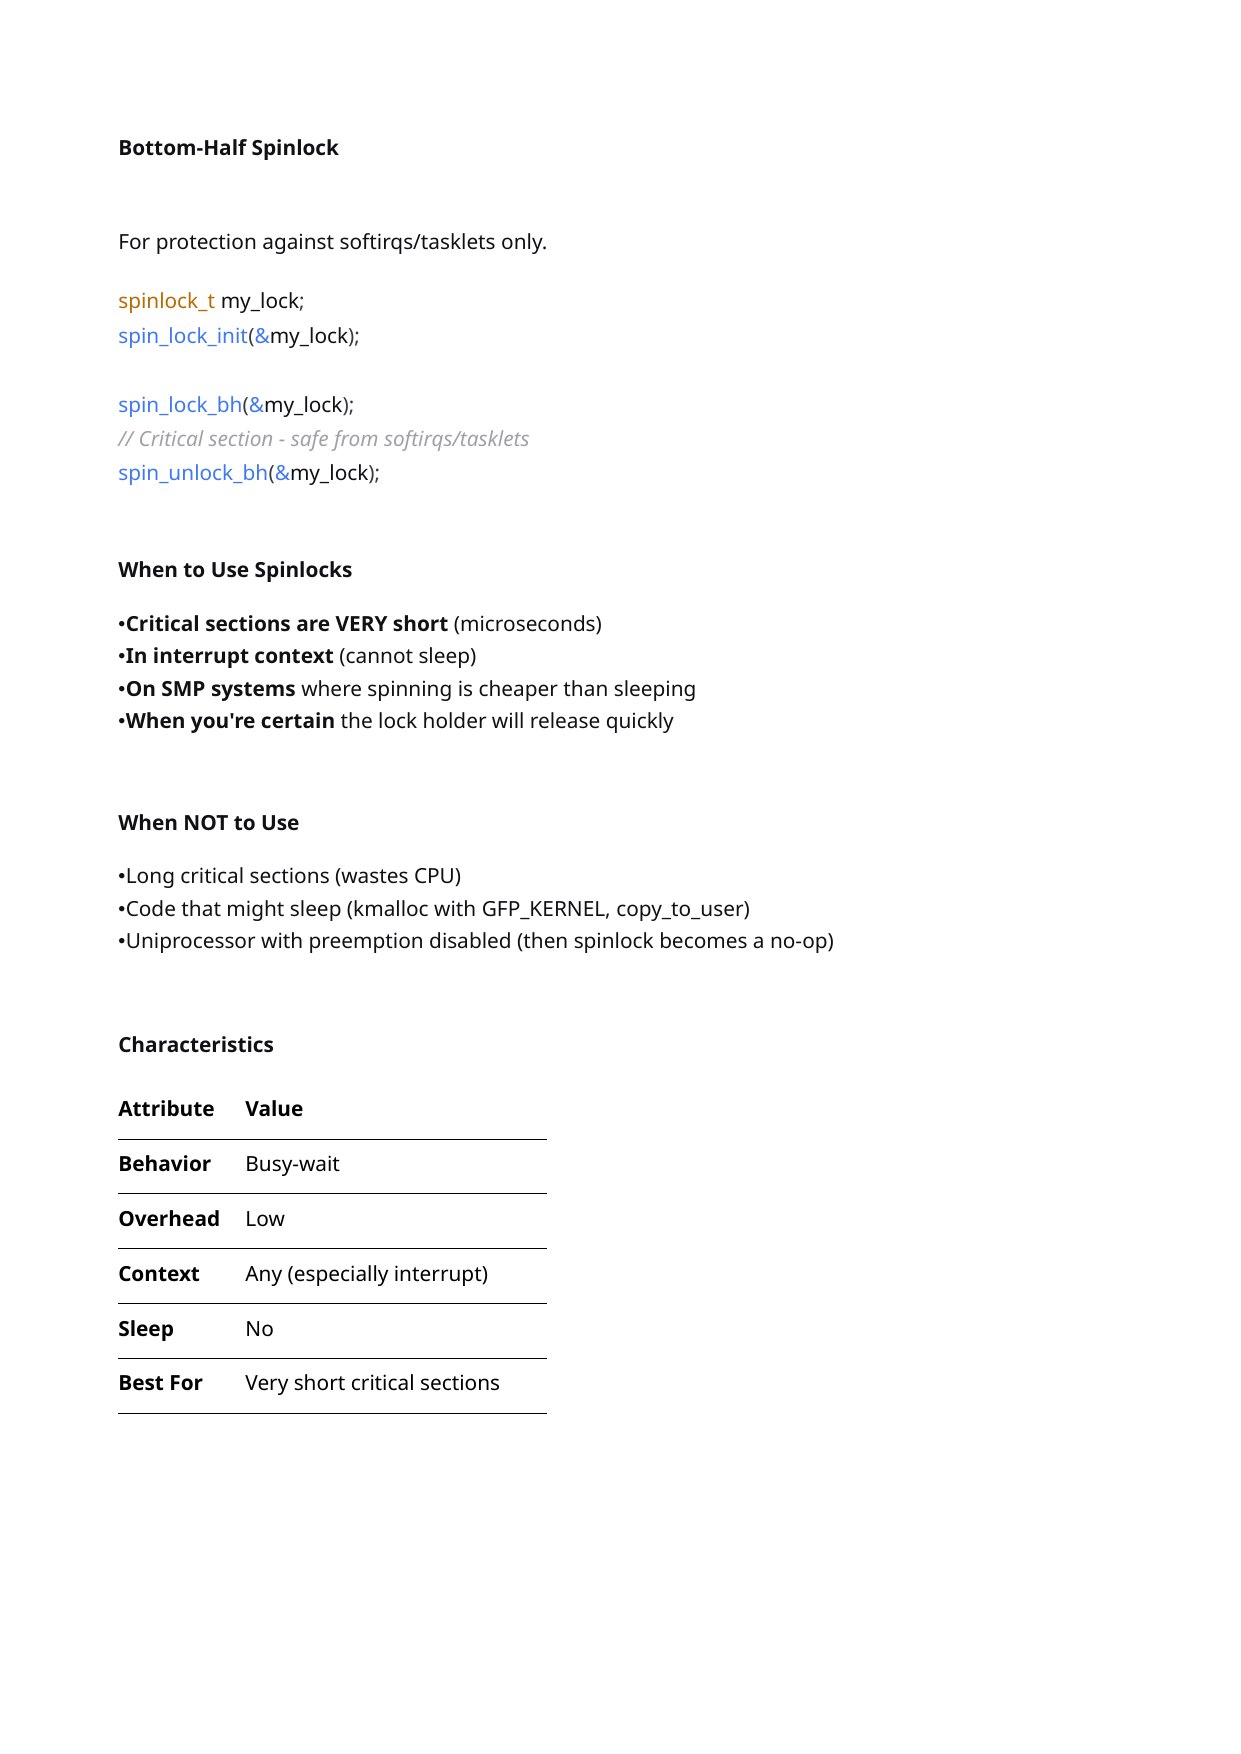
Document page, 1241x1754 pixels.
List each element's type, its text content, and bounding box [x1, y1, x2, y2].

subtitle When NOT to Use [118, 789, 1122, 836]
text spin_unlock_bh(&my_lock); [118, 452, 1122, 487]
text spinlock_t my_lock; [118, 281, 1122, 315]
table_cell Best For [118, 1359, 245, 1412]
list When you're certain the lock holder will release quickly [118, 707, 1122, 735]
table_cell Sleep [118, 1304, 245, 1358]
list Critical sections are VERY short (microseconds) [118, 609, 1122, 637]
text spin_lock_bh(&my_lock); [118, 384, 1122, 418]
list Uniprocessor with preemption disabled (then spinlock becomes a no-op) [118, 926, 1122, 955]
list Code that might sleep (kmalloc with GFP_KERNEL, copy_to_user) [118, 894, 1122, 922]
list In interrupt context (cannot sleep) [118, 641, 1122, 670]
table_cell No [245, 1304, 547, 1358]
table_cell Context [118, 1249, 245, 1303]
subtitle Bottom-Half Spinlock [118, 118, 1122, 162]
subtitle For protection against softirqs/tasklets only. [118, 212, 1122, 256]
list On SMP systems where spinning is cheaper than sleeping [118, 674, 1122, 702]
table_cell Overhead [118, 1194, 245, 1248]
table_header Attribute [118, 1084, 245, 1138]
table_cell Busy-wait [245, 1140, 547, 1193]
table_cell Behavior [118, 1140, 245, 1193]
table_cell Any (especially interrupt) [245, 1249, 547, 1303]
table_cell Very short critical sections [245, 1359, 547, 1412]
subtitle When to Use Spinlocks [118, 537, 1122, 584]
subtitle Characteristics [118, 1009, 1122, 1059]
text spin_lock_init(&my_lock); [118, 315, 1122, 349]
table_header Value [245, 1084, 547, 1138]
list Long critical sections (wastes CPU) [118, 861, 1122, 889]
text // Critical section - safe from softirqs/tasklets [118, 418, 1122, 452]
table_cell Low [245, 1194, 547, 1248]
